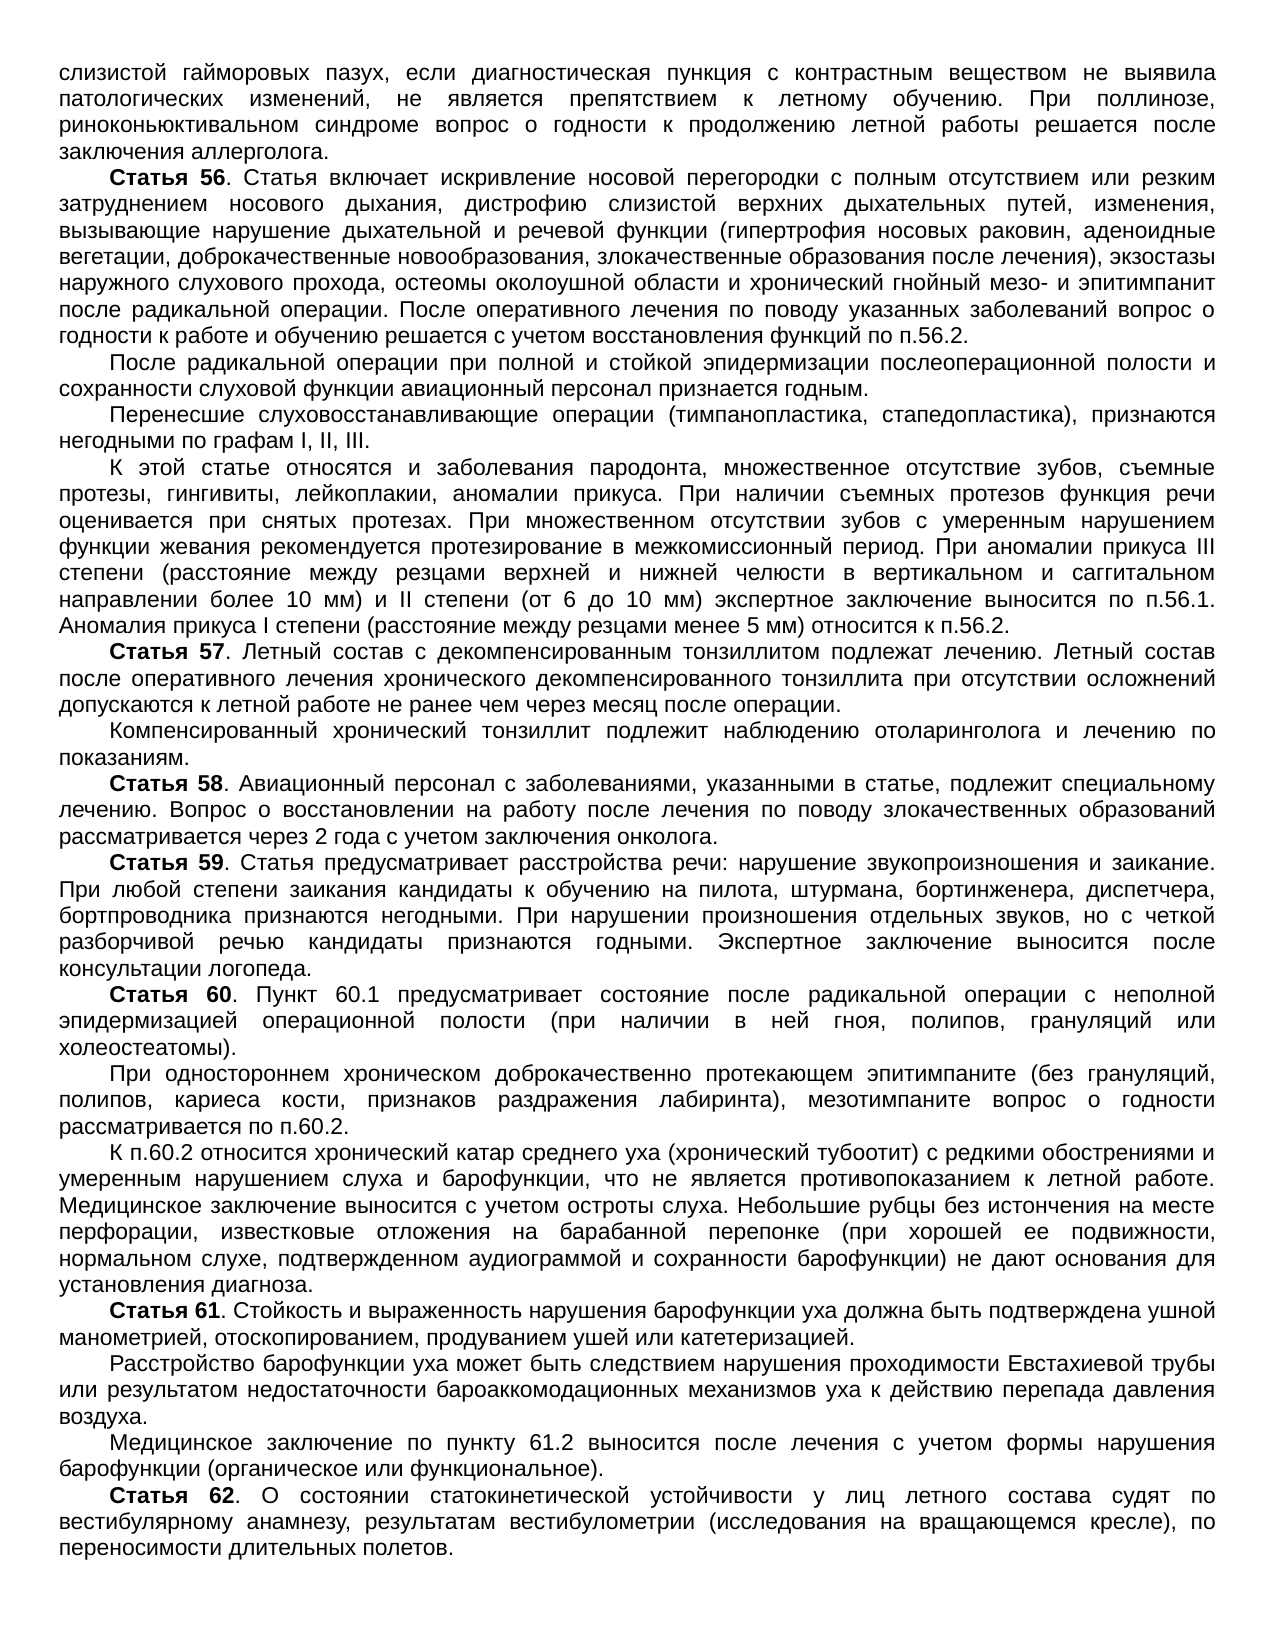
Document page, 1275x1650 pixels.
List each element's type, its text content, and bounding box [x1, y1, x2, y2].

text Статья 62. О состоянии статокинетической устойчивости у лиц летного состава судят по вестибулярному анамнезу, результатам вестибулометрии (исследования на вращающемся кресле), по переносимости длительных полетов. [58, 1482, 1216, 1561]
text Статья 57. Летный состав с декомпенсированным тонзиллитом подлежат лечению. Летный состав после оперативного лечения хронического декомпенсированного тонзиллита при отсутствии осложнений допускаются к летной работе не ранее чем через месяц после операции. [58, 638, 1216, 717]
text Перенесшие слуховосстанавливающие операции (тимпанопластика, стапедопластика), признаются негодными по графам I, II, III. [58, 401, 1216, 454]
text К этой статье относятся и заболевания пародонта, множественное отсутствие зубов, съемные протезы, гингивиты, лейкоплакии, аномалии прикуса. При наличии съемных протезов функция речи оценивается при снятых протезах. При множественном отсутствии зубов с умеренным нарушением функции жевания рекомендуется протезирование в межкомиссионный период. При аномалии прикуса III степени (расстояние между резцами верхней и нижней челюсти в вертикальном и саггитальном направлении более 10 мм) и II степени (от 6 до 10 мм) экспертное заключение выносится по п.56.1. Аномалия прикуса I степени (расстояние между резцами менее 5 мм) относится к п.56.2. [58, 454, 1216, 638]
text После радикальной операции при полной и стойкой эпидермизации послеоперационной полости и сохранности слуховой функции авиационный персонал признается годным. [58, 348, 1216, 401]
text К п.60.2 относится хронический катар среднего уха (хронический тубоотит) с редкими обострениями и умеренным нарушением слуха и барофункции, что не является противопоказанием к летной работе. Медицинское заключение выносится с учетом остроты слуха. Небольшие рубцы без истончения на месте перфорации, известковые отложения на барабанной перепонке (при хорошей ее подвижности, нормальном слухе, подтвержденном аудиограммой и сохранности барофункции) не дают основания для установления диагноза. [58, 1139, 1216, 1297]
text Статья 61. Стойкость и выраженность нарушения барофункции уха должна быть подтверждена ушной манометрией, отоскопированием, продуванием ушей или катетеризацией. [58, 1297, 1216, 1350]
text Статья 58. Авиационный персонал с заболеваниями, указанными в статье, подлежит специальному лечению. Вопрос о восстановлении на работу после лечения по поводу злокачественных образований рассматривается через 2 года с учетом заключения онколога. [58, 770, 1216, 849]
text Компенсированный хронический тонзиллит подлежит наблюдению отоларинголога и лечению по показаниям. [58, 717, 1216, 770]
text Статья 59. Статья предусматривает расстройства речи: нарушение звукопроизношения и заикание. При любой степени заикания кандидаты к обучению на пилота, штурмана, бортинженера, диспетчера, бортпроводника признаются негодными. При нарушении произношения отдельных звуков, но с четкой разборчивой речью кандидаты признаются годными. Экспертное заключение выносится после консультации логопеда. [58, 849, 1216, 981]
text При одностороннем хроническом доброкачественно протекающем эпитимпаните (без грануляций, полипов, кариеса кости, признаков раздражения лабиринта), мезотимпаните вопрос о годности рассматривается по п.60.2. [58, 1060, 1216, 1139]
text Статья 60. Пункт 60.1 предусматривает состояние после радикальной операции с неполной эпидермизацией операционной полости (при наличии в ней гноя, полипов, грануляций или холеостеатомы). [58, 981, 1216, 1060]
text Статья 56. Статья включает искривление носовой перегородки с полным отсутствием или резким затруднением носового дыхания, дистрофию слизистой верхних дыхательных путей, изменения, вызывающие нарушение дыхательной и речевой функции (гипертрофия носовых раковин, аденоидные вегетации, доброкачественные новообразования, злокачественные образования после лечения), экзостазы наружного слухового прохода, остеомы околоушной области и хронический гнойный мезо- и эпитимпанит после радикальной операции. После оперативного лечения по поводу указанных заболеваний вопрос о годности к работе и обучению решается с учетом восстановления функций по п.56.2. [58, 164, 1216, 348]
text слизистой гайморовых пазух, если диагностическая пункция с контрастным веществом не выявила патологических изменений, не является препятствием к летному обучению. При поллинозе, риноконьюктивальном синдроме вопрос о годности к продолжению летной работы решается после заключения аллерголога. [58, 58, 1216, 164]
text Расстройство барофункции уха может быть следствием нарушения проходимости Евстахиевой трубы или результатом недостаточности бароаккомодационных механизмов уха к действию перепада давления воздуха. [58, 1350, 1216, 1429]
text Медицинское заключение по пункту 61.2 выносится после лечения с учетом формы нарушения барофункции (органическое или функциональное). [58, 1429, 1216, 1482]
